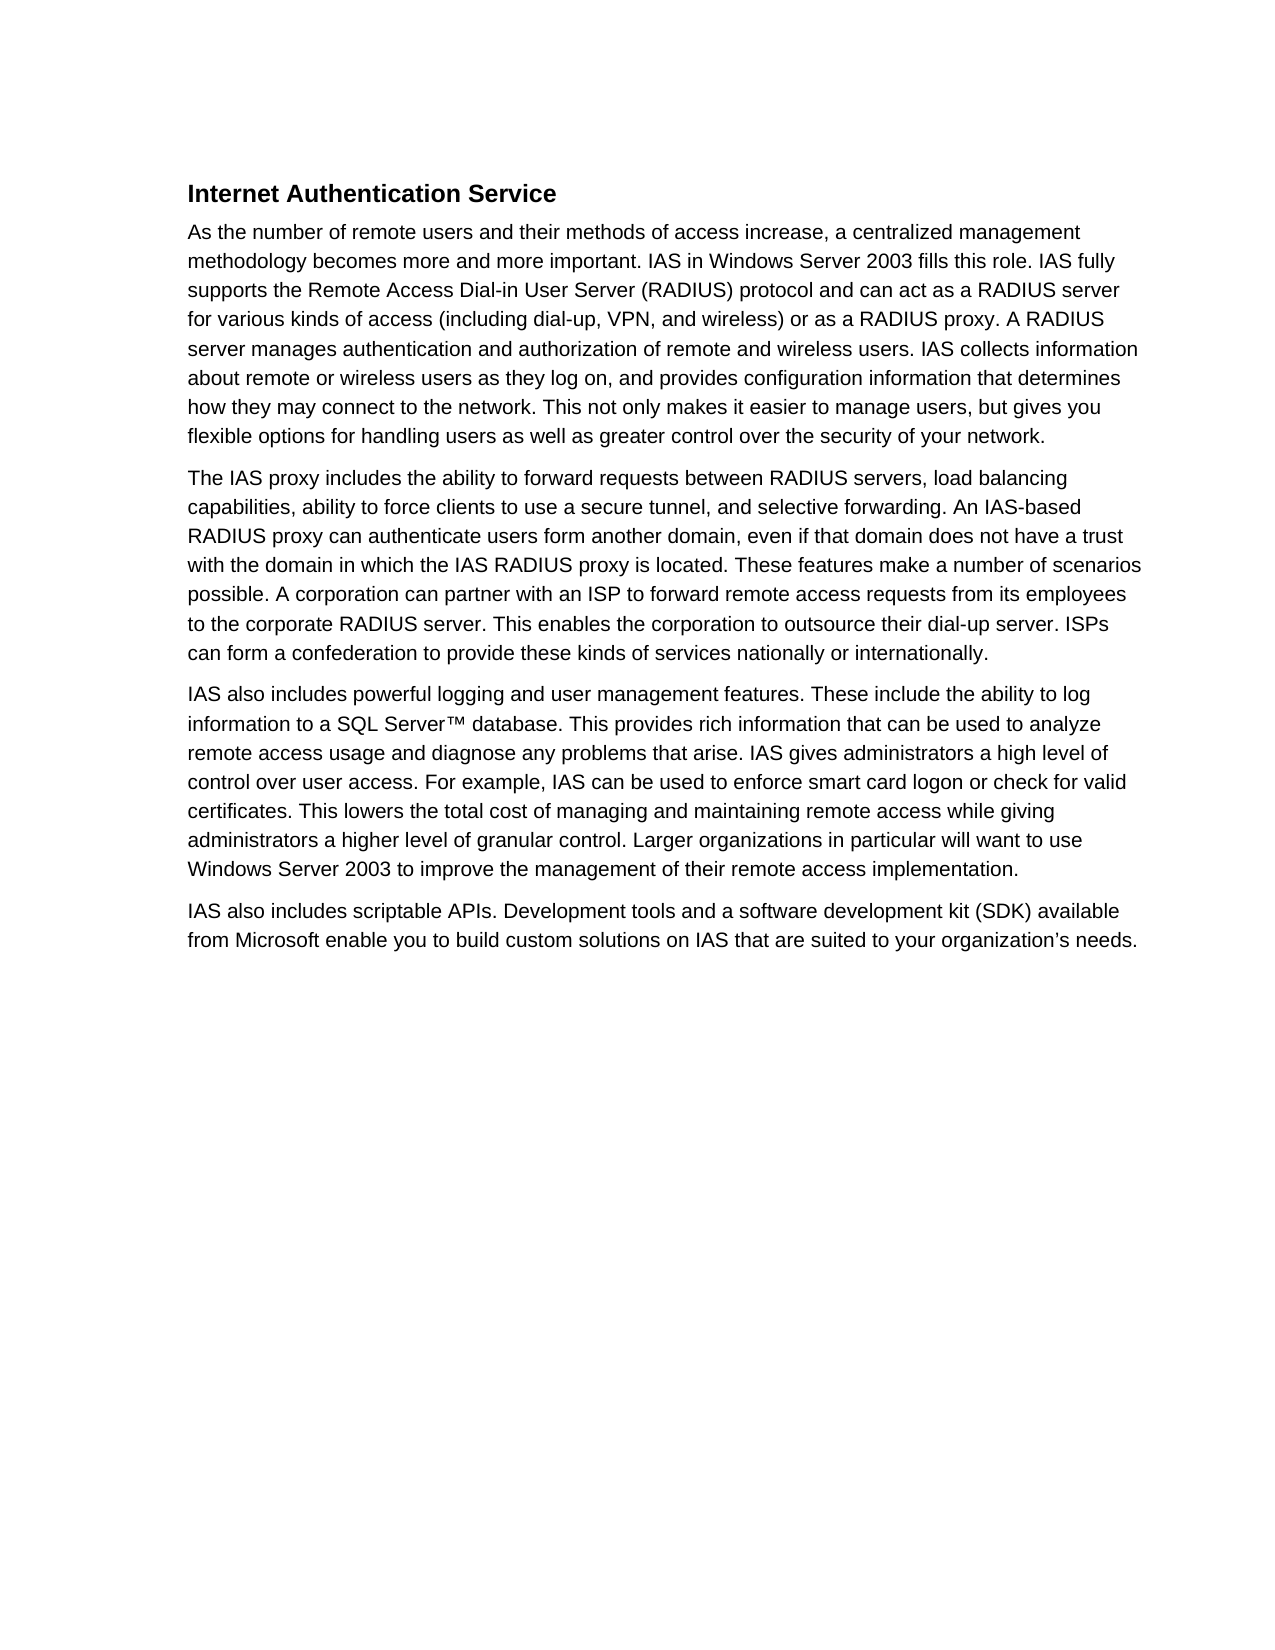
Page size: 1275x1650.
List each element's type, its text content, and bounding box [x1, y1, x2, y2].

text The IAS proxy includes the ability to forward requests between RADIUS servers, load balancing capabilities, ability to force clients to use a secure tunnel, and selective forwarding. An IAS-based RADIUS proxy can authenticate users form another domain, even if that domain does not have a trust with the domain in which the IAS RADIUS proxy is located. These features make a number of scenarios possible. A corporation can partner with an ISP to forward remote access requests from its employees to the corporate RADIUS server. This enables the corporation to outsource their dial-up server. ISPs can form a confederation to provide these kinds of services nationally or internationally. [187, 460, 1144, 664]
subtitle Internet Authentication Service [187, 179, 1181, 208]
text As the number of remote users and their methods of access increase, a centralized management methodology becomes more and more important. IAS in Windows Server 2003 fills this role. IAS fully supports the Remote Access Dial-in User Server (RADIUS) protocol and can act as a RADIUS server for various kinds of access (including dial-up, VPN, and wireless) or as a RADIUS proxy. A RADIUS server manages authentication and authorization of remote and wireless users. IAS collects information about remote or wireless users as they log on, and provides configuration information that determines how they may connect to the network. This not only makes it easier to manage users, but gives you flexible options for handling users as well as greater control over the security of your network. [187, 214, 1144, 448]
text IAS also includes powerful logging and user management features. These include the ability to log information to a SQL Server™ database. This provides rich information that can be used to analyze remote access usage and diagnose any problems that arise. IAS gives administrators a high level of control over user access. For example, IAS can be used to enforce smart card logon or check for valid certificates. This lowers the total cost of managing and maintaining remote access while giving administrators a higher level of granular control. Larger organizations in particular will want to use Windows Server 2003 to improve the management of their remote access implementation. [187, 677, 1144, 881]
text IAS also includes scriptable APIs. Development tools and a software development kit (SDK) available from Microsoft enable you to build custom solutions on IAS that are suited to your organization’s needs. [187, 894, 1144, 952]
